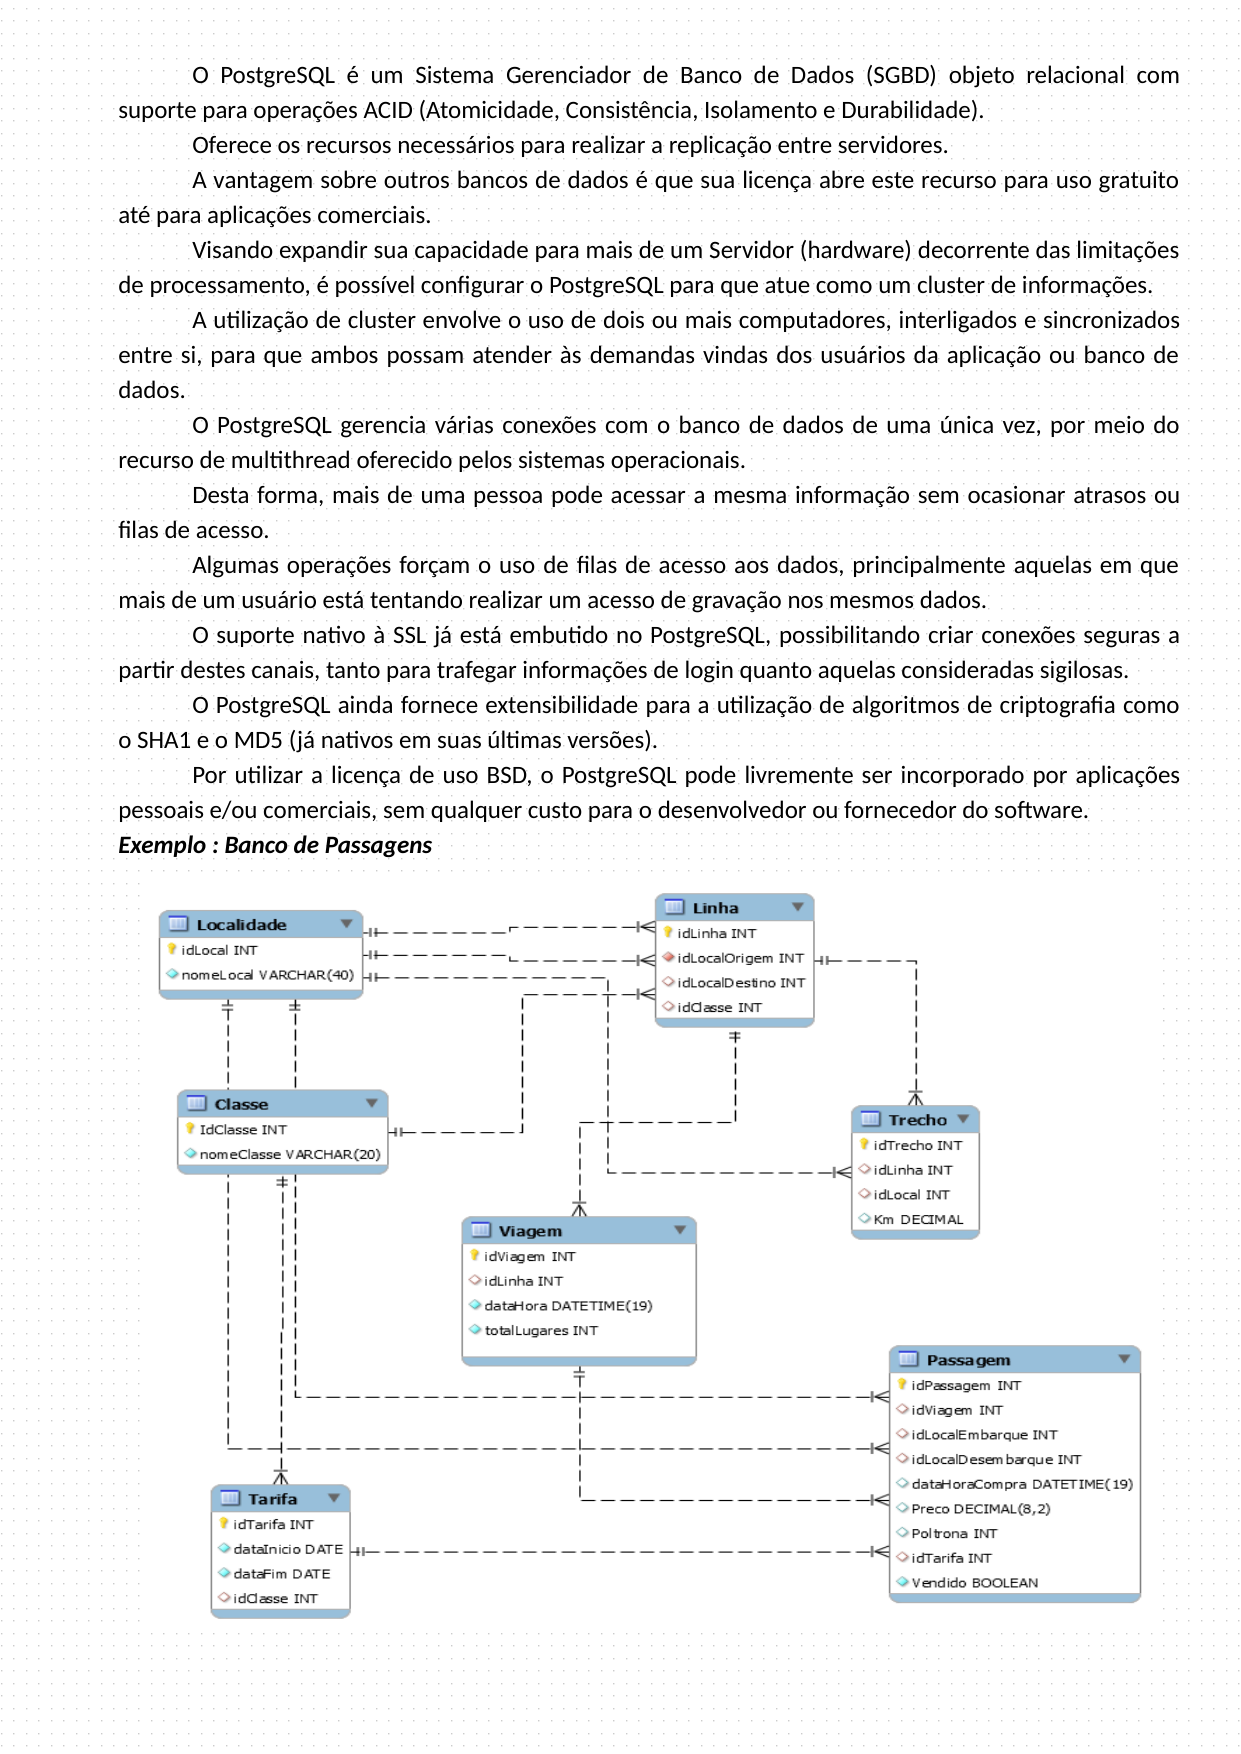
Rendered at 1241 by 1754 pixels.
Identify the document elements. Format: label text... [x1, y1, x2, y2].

list Oferece os recursos necessários para realizar a replicação entre servidores. [118, 129, 1181, 159]
list Por utilizar a licença de uso BSD, o PostgreSQL pode livremente ser incorporado por aplicações pessoais e/ou comerciais, sem qualquer custo para o desenvolvedor ou fornecedor do software. [118, 759, 1181, 824]
list Visando expandir sua capacidade para mais de um Servidor (hardware) decorrente das limitações de processamento, é possível configurar o PostgreSQL para que atue como um cluster de informações. [118, 234, 1181, 299]
list O suporte nativo à SSL já está embutido no PostgreSQL, possibilitando criar conexões seguras a partir destes canais, tanto para trafegar informações de login quanto aquelas consideradas sigilosas. [118, 619, 1181, 684]
list Exemplo : Banco de Passagens [118, 829, 1181, 859]
list A utilização de cluster envolve o uso de dois ou mais computadores, interligados e sincronizados entre si, para que ambos possam atender às demandas vindas dos usuários da aplicação ou banco de dados. [118, 304, 1181, 404]
list Desta forma, mais de uma pessoa pode acessar a mesma informação sem ocasionar atrasos ou filas de acesso. [118, 479, 1181, 544]
list O PostgreSQL ainda fornece extensibilidade para a utilização de algoritmos de criptografia como o SHA1 e o MD5 (já nativos em suas últimas versões). [118, 689, 1181, 754]
picture [0, 0, 1241, 1754]
list O PostgreSQL é um Sistema Gerenciador de Banco de Dados (SGBD) objeto relacional com suporte para operações ACID (Atomicidade, Consistência, Isolamento e Durabilidade). [118, 59, 1181, 124]
list O PostgreSQL gerencia várias conexões com o banco de dados de uma única vez, por meio do recurso de multithread oferecido pelos sistemas operacionais. [118, 409, 1181, 474]
list A vantagem sobre outros bancos de dados é que sua licença abre este recurso para uso gratuito até para aplicações comerciais. [118, 164, 1181, 229]
list Algumas operações forçam o uso de filas de acesso aos dados, principalmente aquelas em que mais de um usuário está tentando realizar um acesso de gravação nos mesmos dados. [118, 549, 1181, 614]
